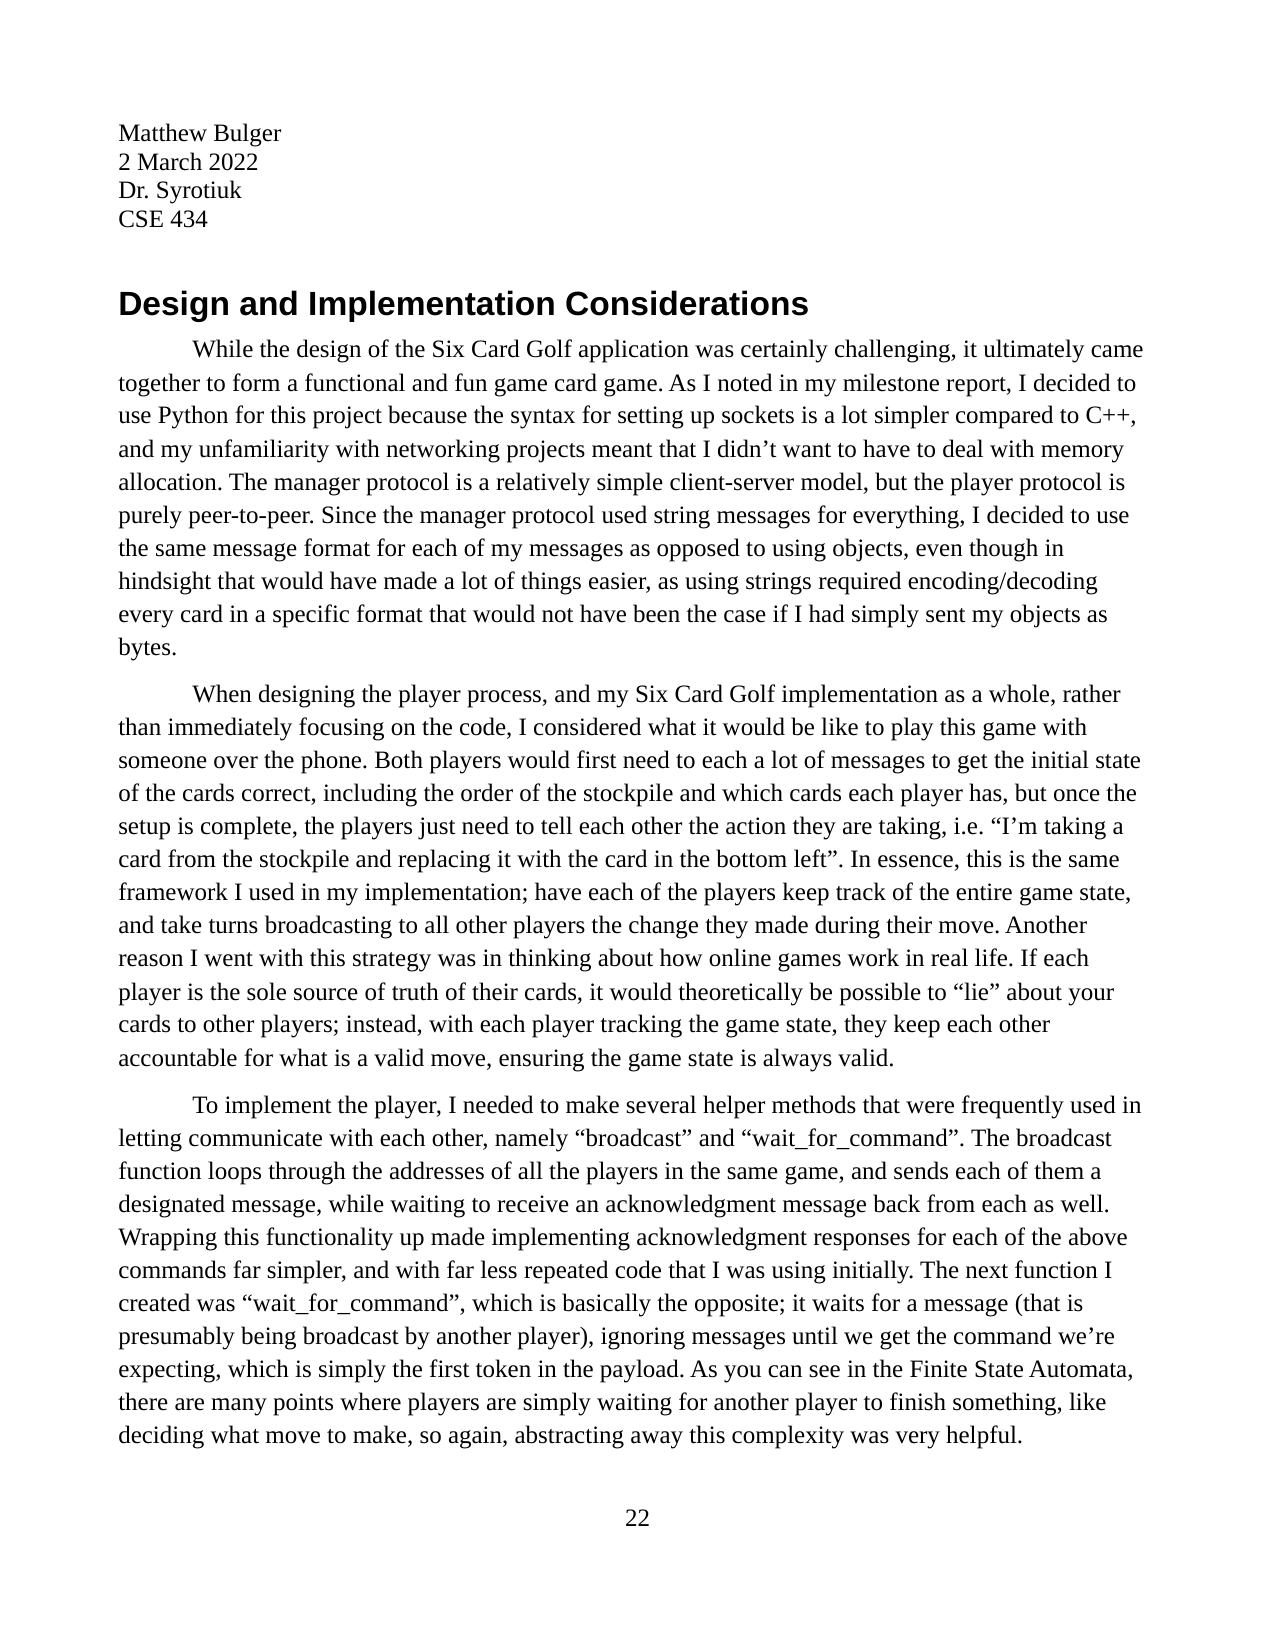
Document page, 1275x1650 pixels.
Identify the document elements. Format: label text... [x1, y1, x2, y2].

text To implement the player, I needed to make several helper methods that were frequently used in letting communicate with each other, namely “broadcast” and “wait_for_command”. The broadcast function loops through the addresses of all the players in the same game, and sends each of them a designated message, while waiting to receive an acknowledgment message back from each as well. Wrapping this functionality up made implementing acknowledgment responses for each of the above commands far simpler, and with far less repeated code that I was using initially. The next function I created was “wait_for_command”, which is basically the opposite; it waits for a message (that is presumably being broadcast by another player), ignoring messages until we get the command we’re expecting, which is simply the first token in the payload. As you can see in the Finite State Automata, there are many points where players are simply waiting for another player to finish something, like deciding what move to make, so again, abstracting away this complexity was very helpful. [118, 1090, 1157, 1449]
subtitle Design and Implementation Considerations [118, 283, 1157, 322]
text When designing the player process, and my Six Card Golf implementation as a whole, rather than immediately focusing on the code, I considered what it would be like to play this game with someone over the phone. Both players would first need to each a lot of messages to get the initial state of the cards correct, including the order of the stockpile and which cards each player has, but once the setup is complete, the players just need to tell each other the action they are taking, i.e. “I’m taking a card from the stockpile and replacing it with the card in the bottom left”. In essence, this is the same framework I used in my implementation; have each of the players keep track of the entire game state, and take turns broadcasting to all other players the change they made during their move. Another reason I went with this strategy was in thinking about how online games work in real life. If each player is the sole source of truth of their cards, it would theoretically be possible to “lie” about your cards to other players; instead, with each player tracking the game state, they keep each other accountable for what is a valid move, ensuring the game state is always valid. [118, 679, 1157, 1071]
text While the design of the Six Card Golf application was certainly challenging, it ultimately came together to form a functional and fun game card game. As I noted in my milestone report, I decided to use Python for this project because the syntax for setting up sockets is a lot simpler compared to C++, and my unfamiliarity with networking projects meant that I didn’t want to have to deal with memory allocation. The manager protocol is a relatively simple client-server model, but the player protocol is purely peer-to-peer. Since the manager protocol used string messages for everything, I decided to use the same message format for each of my messages as opposed to using objects, even though in hindsight that would have made a lot of things easier, as using strings required encoding/decoding every card in a specific format that would not have been the case if I had simply sent my objects as bytes. [118, 334, 1157, 661]
